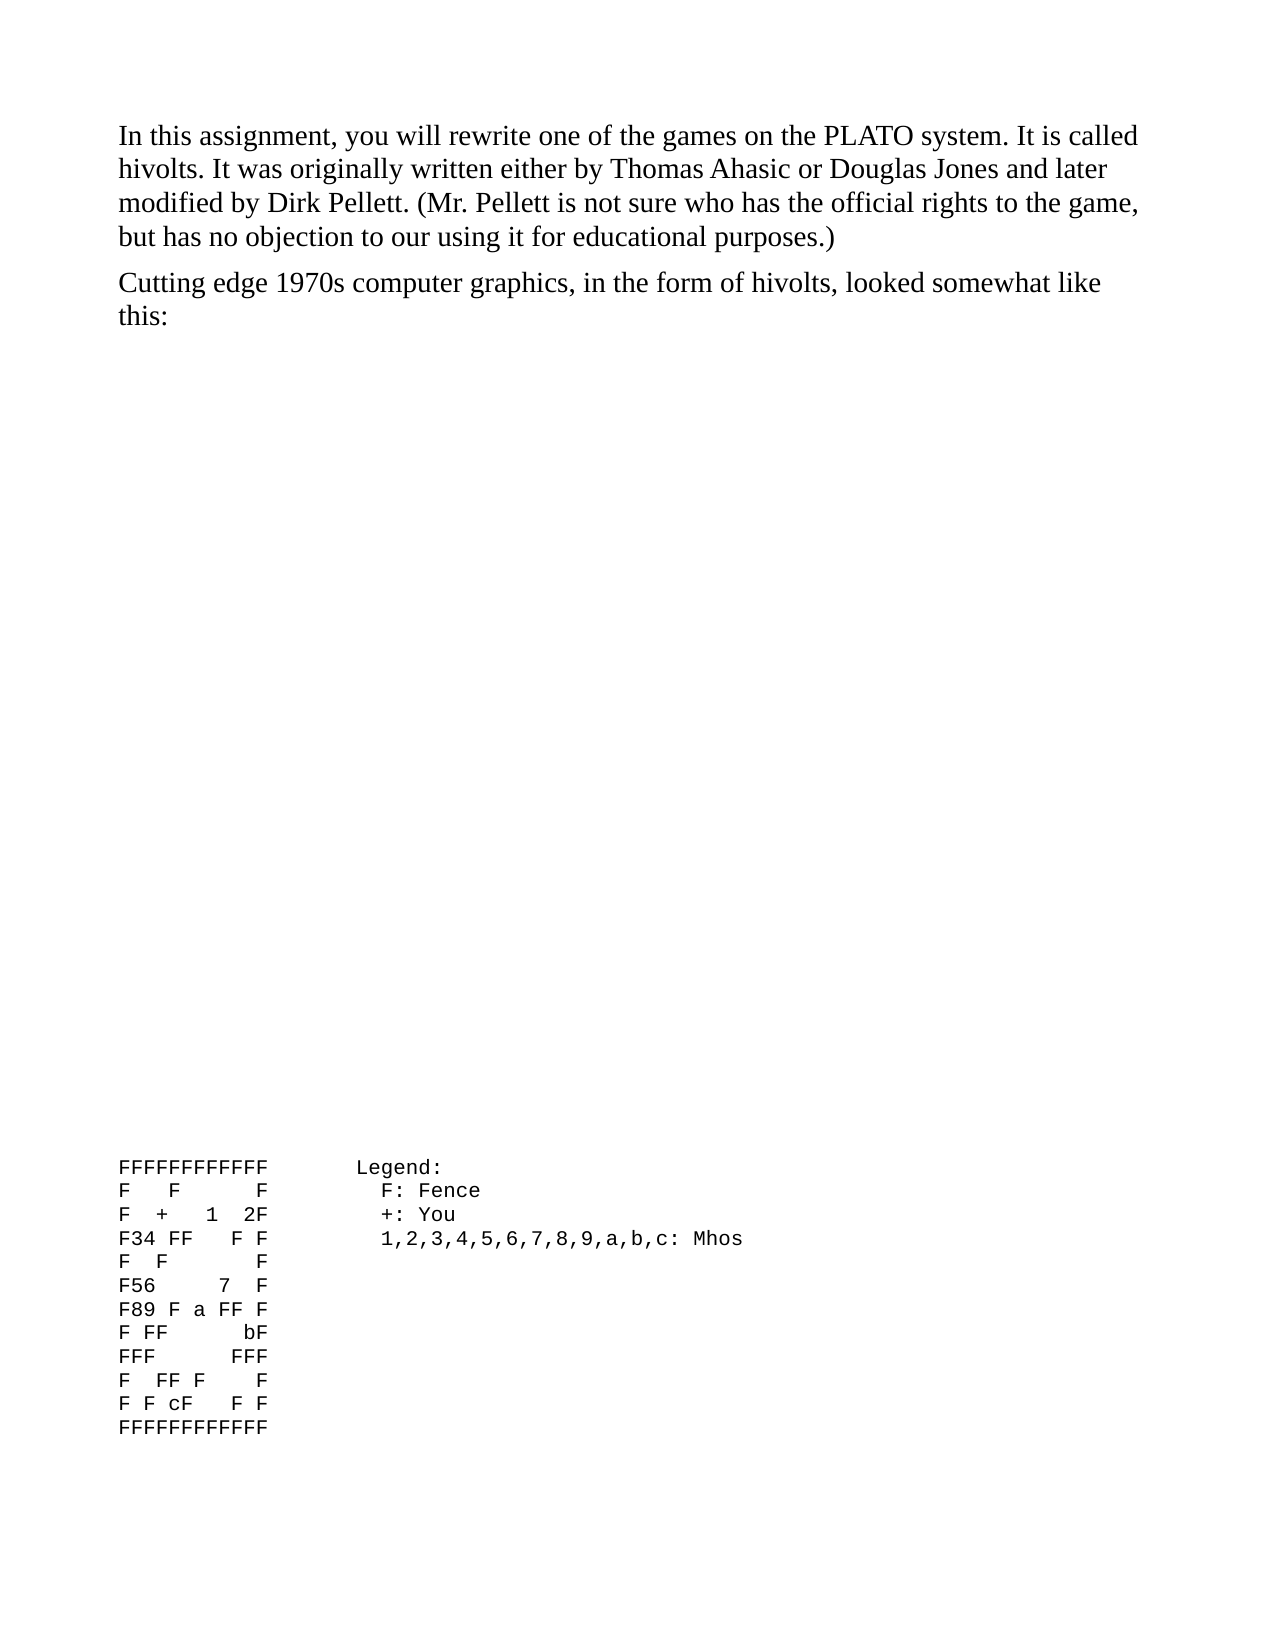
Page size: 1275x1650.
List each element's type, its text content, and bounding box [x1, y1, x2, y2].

text FFFFFFFFFFFF [118, 1417, 1157, 1441]
text Cutting edge 1970s computer graphics, in the form of hivolts, looked somewhat like this: [118, 265, 1157, 332]
text F56 7 F [118, 1275, 1157, 1299]
text FFFFFFFFFFFF Legend: [118, 1157, 1157, 1181]
text F F cF F F [118, 1393, 1157, 1417]
text F FF bF [118, 1322, 1157, 1346]
text F + 1 2F +: You [118, 1204, 1157, 1228]
text F89 F a FF F [118, 1299, 1157, 1322]
text F F F F: Fence [118, 1181, 1157, 1204]
text In this assignment, you will rewrite one of the games on the PLATO system. It is called hivolts. It was originally written either by Thomas Ahasic or Douglas Jones and later modified by Dirk Pellett. (Mr. Pellett is not sure who has the official rights to the game, but has no objection to our using it for educational purposes.) [118, 118, 1157, 252]
text F34 FF F F 1,2,3,4,5,6,7,8,9,a,b,c: Mhos [118, 1228, 1157, 1251]
text FFF FFF [118, 1346, 1157, 1370]
text F F F [118, 1251, 1157, 1275]
text F FF F F [118, 1370, 1157, 1393]
